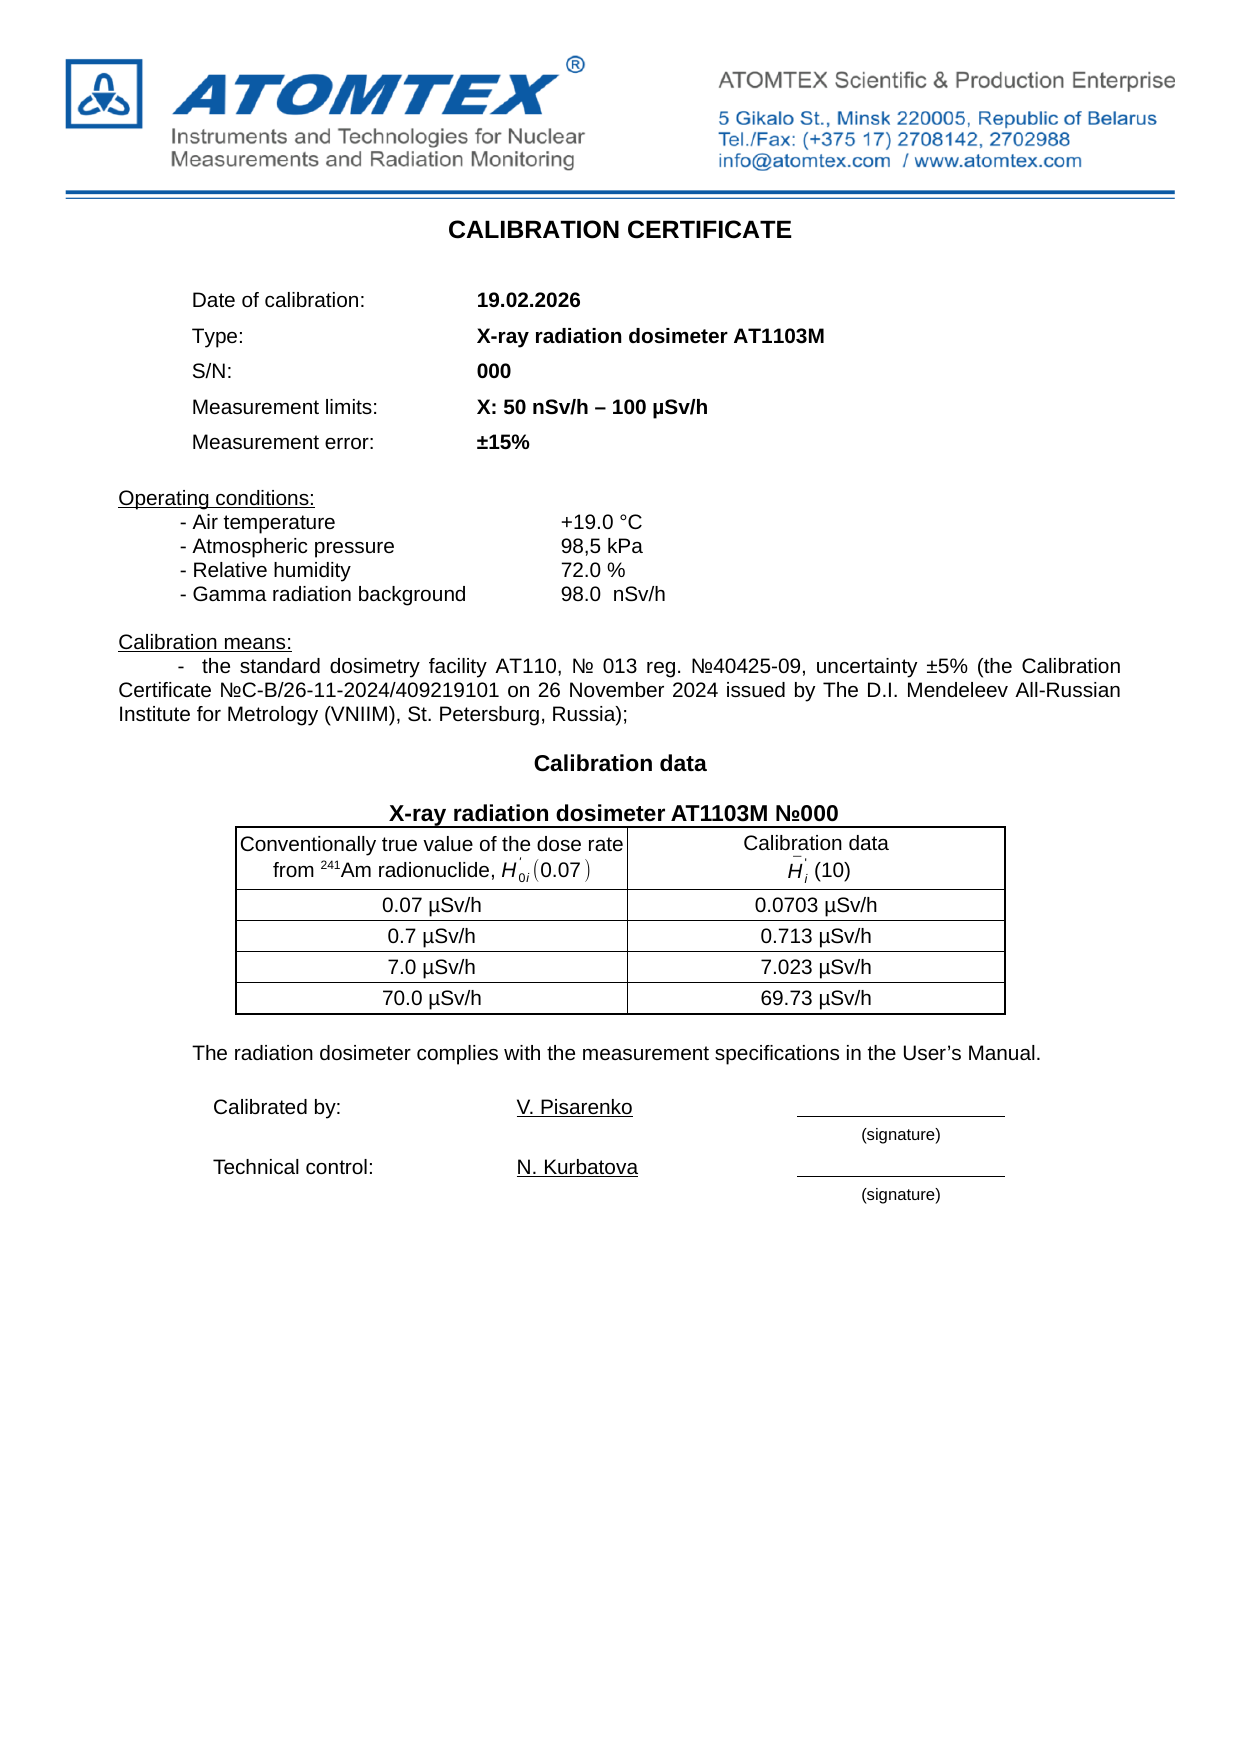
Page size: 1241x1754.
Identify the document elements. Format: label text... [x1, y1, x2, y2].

table_header Conventionally true value of the dose rate from 241Am radionuclide, [237, 828, 627, 888]
table_cell 0.0703 µSv/h [628, 890, 1004, 919]
text Calibration data [118, 749, 1122, 776]
table_header V. Pisarenko [514, 1091, 771, 1121]
table_cell [514, 1121, 771, 1151]
text - Atmospheric pressure 98,5 kPa [179, 534, 1122, 558]
table_cell 0.713 µSv/h [628, 921, 1004, 951]
table_cell Measurement limits: [186, 389, 471, 424]
table_cell 0.7 µSv/h [237, 921, 627, 951]
table_header Calibration data (10) [628, 828, 1004, 888]
table_cell Measurement error: [186, 424, 471, 459]
text - the standard dosimetry facility AT110, № 013 reg. №40425-09, uncertainty ±5% (the Calibration Certificate №С-В/26-11-2024/409219101 on 26 November 2024 issued by The D.I. Mendeleev All-Russian Institute for Metrology (VNIIM), St. Petersburg, Russia); [118, 654, 1122, 726]
table_header Calibrated by: [210, 1091, 513, 1121]
text - Air temperature +19.0 °C [179, 510, 1122, 534]
table_cell Technical control: [210, 1151, 513, 1181]
table_cell 70.0 µSv/h [237, 983, 627, 1013]
table_header Date of calibration: [186, 283, 471, 318]
text CALIBRATION CERTIFICATE [118, 215, 1122, 244]
text - Relative humidity 72.0 % [179, 558, 1122, 582]
table_cell Type: [186, 318, 471, 353]
text - Gamma radiation background 98.0 nSv/h [179, 582, 1122, 606]
table_cell [210, 1121, 513, 1151]
table_cell 000 [471, 353, 1054, 389]
text Operating conditions: [118, 486, 1122, 510]
table_cell ±15% [471, 424, 1054, 459]
table_cell N. Kurbatova [514, 1151, 771, 1181]
table_header [771, 1091, 1030, 1121]
text Calibration means: [118, 630, 1122, 654]
table_cell 69.73 µSv/h [628, 983, 1004, 1013]
table_cell [771, 1151, 1030, 1181]
table_cell (signature) [771, 1121, 1030, 1151]
table_cell S/N: [186, 353, 471, 389]
table_cell 7.0 µSv/h [237, 952, 627, 982]
table_cell [210, 1181, 513, 1211]
table_cell 7.023 µSv/h [628, 952, 1004, 982]
table_cell X-ray radiation dosimeter AT1103M [471, 318, 1054, 353]
text X-ray radiation dosimeter AT1103M №000 [118, 800, 1122, 826]
table_cell (signature) [771, 1181, 1030, 1211]
table_cell X: 50 nSv/h – 100 µSv/h [471, 389, 1054, 424]
table_cell 0.07 µSv/h [237, 890, 627, 919]
table_cell [514, 1181, 771, 1211]
table_header 19.02.2026 [471, 283, 1054, 318]
text The radiation dosimeter complies with the measurement specifications in the User’s Manual. [118, 1041, 1122, 1065]
